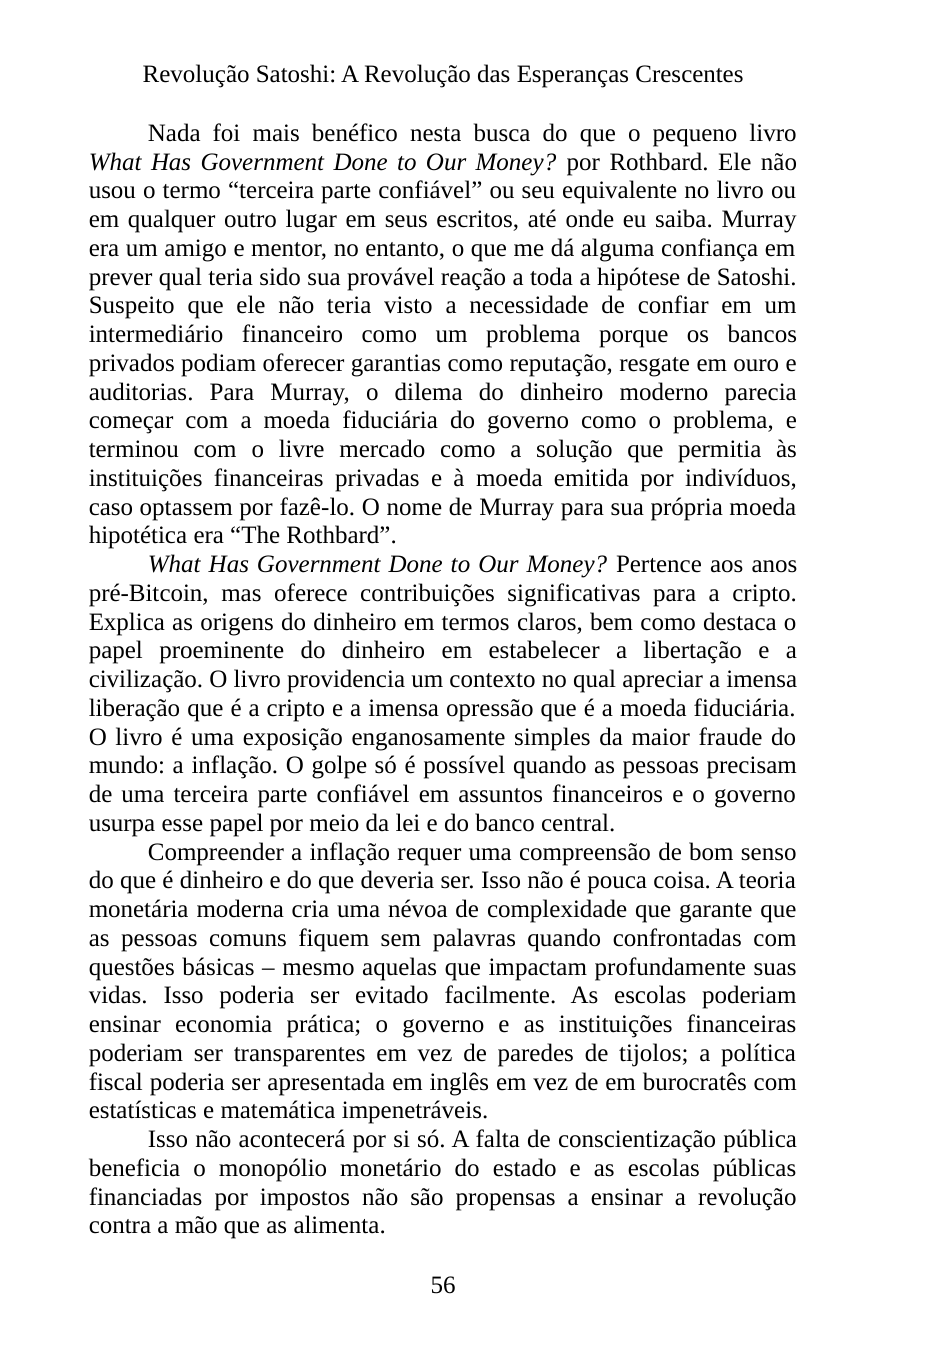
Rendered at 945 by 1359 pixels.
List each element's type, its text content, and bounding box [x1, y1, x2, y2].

text Nada foi mais benéfico nesta busca do que o pequeno livro What Has Government Done to Our Money? por Rothbard. Ele não usou o termo “terceira parte confiável” ou seu equivalente no livro ou em qualquer outro lugar em seus escritos, até onde eu saiba. Murray era um amigo e mentor, no entanto, o que me dá alguma confiança em prever qual teria sido sua provável reação a toda a hipótese de Satoshi. Suspeito que ele não teria visto a necessidade de confiar em um intermediário financeiro como um problema porque os bancos privados podiam oferecer garantias como reputação, resgate em ouro e auditorias. Para Murray, o dilema do dinheiro moderno parecia começar com a moeda fiduciária do governo como o problema, e terminou com o livre mercado como a solução que permitia às instituições financeiras privadas e à moeda emitida por indivíduos, caso optassem por fazê-lo. O nome de Murray para sua própria moeda hipotética era “The Rothbard”. [88, 118, 797, 549]
text Isso não acontecerá por si só. A falta de conscientização pública beneficia o monopólio monetário do estado e as escolas públicas financiadas por impostos não são propensas a ensinar a revolução contra a mão que as alimenta. [88, 1124, 797, 1239]
text What Has Government Done to Our Money? Pertence aos anos pré-Bitcoin, mas oferece contribuições significativas para a cripto. Explica as origens do dinheiro em termos claros, bem como destaca o papel proeminente do dinheiro em estabelecer a libertação e a civilização. O livro providencia um contexto no qual apreciar a imensa liberação que é a cripto e a imensa opressão que é a moeda fiduciária. O livro é uma exposição enganosamente simples da maior fraude do mundo: a inflação. O golpe só é possível quando as pessoas precisam de uma terceira parte confiável em assuntos financeiros e o governo usurpa esse papel por meio da lei e do banco central. [88, 549, 797, 837]
text Compreender a inflação requer uma compreensão de bom senso do que é dinheiro e do que deveria ser. Isso não é pouca coisa. A teoria monetária moderna cria uma névoa de complexidade que garante que as pessoas comuns fiquem sem palavras quando confrontadas com questões básicas – mesmo aquelas que impactam profundamente suas vidas. Isso poderia ser evitado facilmente. As escolas poderiam ensinar economia prática; o governo e as instituições financeiras poderiam ser transparentes em vez de paredes de tijolos; a política fiscal poderia ser apresentada em inglês em vez de em burocratês com estatísticas e matemática impenetráveis. [88, 837, 797, 1124]
